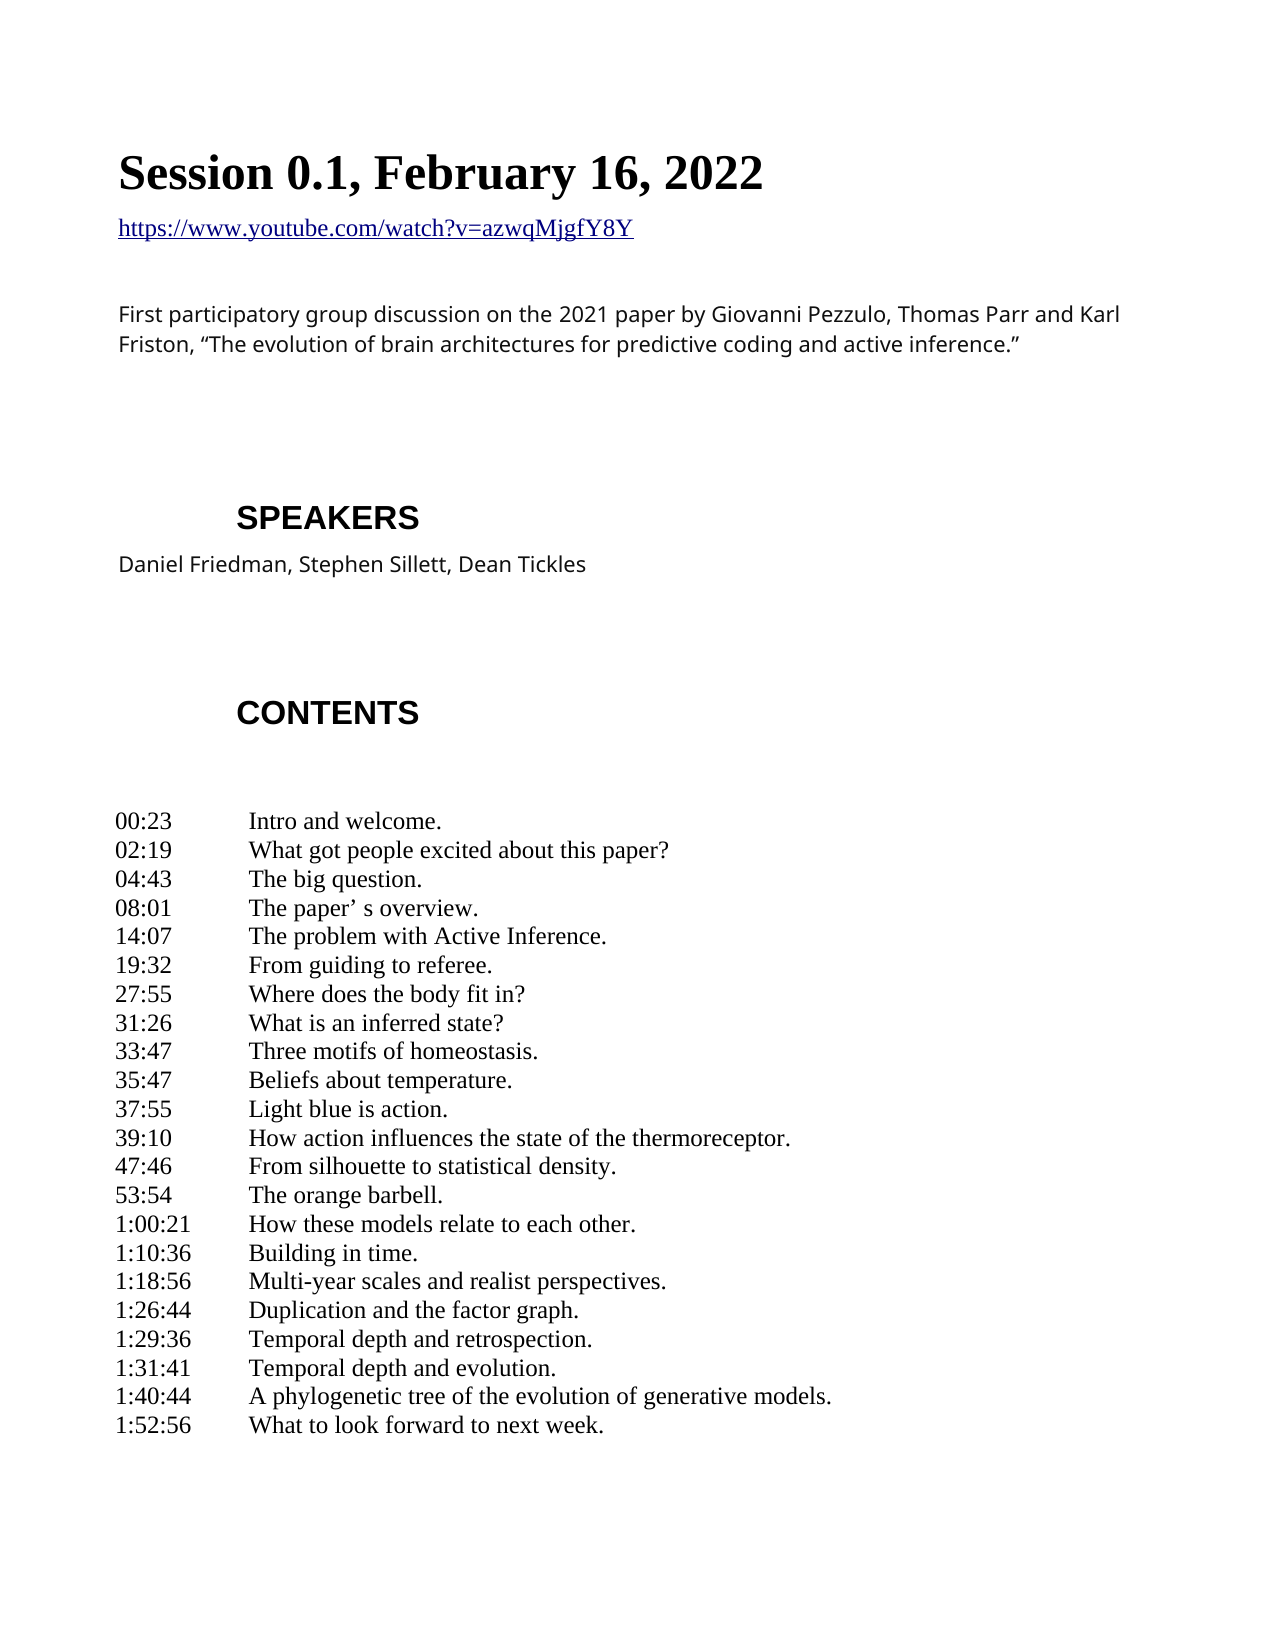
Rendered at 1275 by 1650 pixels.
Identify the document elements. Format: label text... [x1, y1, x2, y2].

table_cell 1:00:21 [112, 1209, 245, 1238]
table_cell How action influences the state of the thermoreceptor. [245, 1123, 940, 1151]
text First participatory group discussion on the 2021 paper by Giovanni Pezzulo, Thomas Parr and Karl Friston, “The evolution of brain architectures for predictive coding and active inference.” [118, 299, 1157, 388]
table_cell 27:55 [112, 979, 245, 1008]
table_cell 1:18:56 [112, 1266, 245, 1295]
table_cell 1:29:36 [112, 1324, 245, 1353]
table_cell The problem with Active Inference. [245, 921, 940, 950]
text https://www.youtube.com/watch?v=azwqMjgfY8Y [118, 213, 1157, 242]
table_cell The orange barbell. [245, 1180, 940, 1209]
table_cell Temporal depth and retrospection. [245, 1324, 940, 1353]
table_cell 47:46 [112, 1151, 245, 1180]
table_cell Light blue is action. [245, 1094, 940, 1123]
table_cell What got people excited about this paper? [245, 835, 940, 864]
table_cell 35:47 [112, 1065, 245, 1094]
table_cell A phylogenetic tree of the evolution of generative models. [245, 1381, 940, 1410]
table_cell Temporal depth and evolution. [245, 1353, 940, 1381]
table_cell 39:10 [112, 1123, 245, 1151]
table_cell 33:47 [112, 1036, 245, 1065]
table_cell From silhouette to statistical density. [245, 1151, 940, 1180]
table_cell 53:54 [112, 1180, 245, 1209]
table_cell 1:40:44 [112, 1381, 245, 1410]
table_cell 1:52:56 [112, 1410, 245, 1439]
table_header 00:23 [112, 806, 245, 835]
table_cell 14:07 [112, 921, 245, 950]
table_cell 1:31:41 [112, 1353, 245, 1381]
table_cell Duplication and the factor graph. [245, 1295, 940, 1324]
table_cell Where does the body fit in? [245, 979, 940, 1008]
table_cell 04:43 [112, 864, 245, 893]
table_cell 19:32 [112, 950, 245, 979]
table_cell From guiding to referee. [245, 950, 940, 979]
table_cell How these models relate to each other. [245, 1209, 940, 1238]
table_cell What to look forward to next week. [245, 1410, 940, 1439]
table_cell The big question. [245, 864, 940, 893]
table_cell 08:01 [112, 893, 245, 921]
table_cell The paper’ s overview. [245, 893, 940, 921]
table_cell What is an inferred state? [245, 1008, 940, 1036]
table_cell Multi-year scales and realist perspectives. [245, 1266, 940, 1295]
table_cell 37:55 [112, 1094, 245, 1123]
table_cell 02:19 [112, 835, 245, 864]
table_cell Three motifs of homeostasis. [245, 1036, 940, 1065]
table_cell 1:26:44 [112, 1295, 245, 1324]
text Daniel Friedman, Stephen Sillett, Dean Tickles [118, 549, 1157, 579]
table_cell 31:26 [112, 1008, 245, 1036]
table_cell 1:10:36 [112, 1238, 245, 1266]
subtitle SPEAKERS [118, 498, 1157, 536]
table_cell Building in time. [245, 1238, 940, 1266]
table_header Intro and welcome. [245, 806, 940, 835]
table_cell Beliefs about temperature. [245, 1065, 940, 1094]
subtitle Session 0.1, February 16, 2022 [118, 143, 1157, 201]
subtitle CONTENTS [118, 693, 1157, 731]
